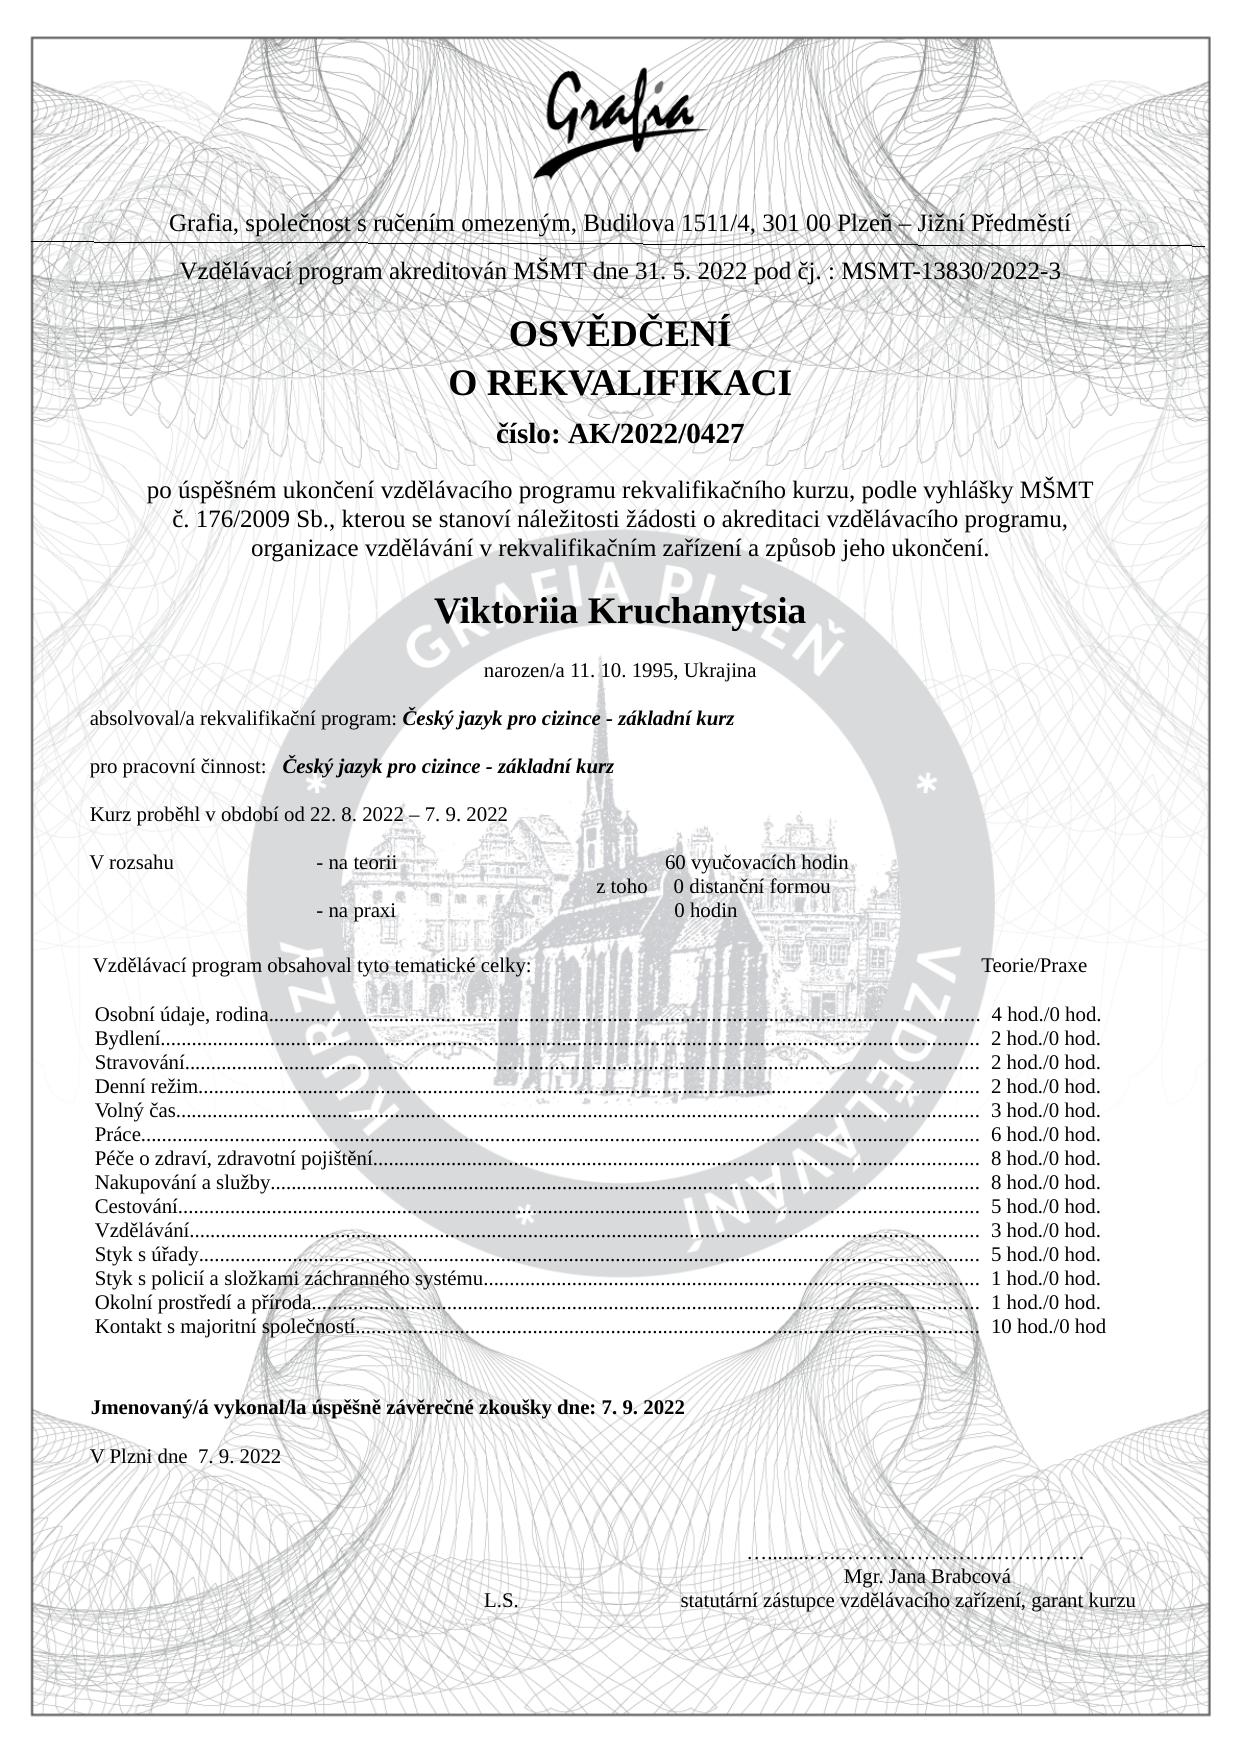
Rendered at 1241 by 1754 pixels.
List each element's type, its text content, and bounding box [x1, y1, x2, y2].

text Bydlení 2 hod./0 hod. [94, 1026, 1240, 1050]
text Osobní údaje, rodina 4 hod./0 hod. [94, 1002, 1240, 1026]
text Vzdělávání 3 hod./0 hod. [94, 1218, 1240, 1242]
text absolvoval/a rekvalifikační program: Český jazyk pro cizince - základní kurz [0, 706, 1240, 730]
text Jmenovaný/á vykonal/la úspěšně závěrečné zkoušky dne: 7. 9. 2022 [0, 1391, 1240, 1420]
text z toho 0 distanční formou [0, 874, 1240, 898]
text Denní režim 2 hod./0 hod. [94, 1074, 1240, 1098]
text Mgr. Jana Brabcová [0, 1564, 1240, 1588]
text Nakupování a služby 8 hod./0 hod. [94, 1170, 1240, 1194]
text narozen/a 11. 10. 1995, Ukrajina [0, 658, 1240, 682]
text V Plzni dne 7. 9. 2022 [0, 1444, 1240, 1468]
text č. 176/2009 Sb., kterou se stanoví náležitosti žádosti o akreditaci vzdělávacího programu, [0, 504, 1240, 533]
text Styk s policií a složkami záchranného systému 1 hod./0 hod. [94, 1266, 1240, 1290]
picture [0, 0, 1241, 1754]
text …........…..…………………..……….… [0, 1540, 1240, 1564]
text Viktoriia Kruchanytsia [0, 588, 1240, 631]
text Okolní prostředí a příroda 1 hod./0 hod. [94, 1290, 1240, 1314]
text Vzdělávací program obsahoval tyto tematické celky: Teorie/Praxe [0, 949, 1240, 977]
text po úspěšném ukončení vzdělávacího programu rekvalifikačního kurzu, podle vyhlášky MŠMT [0, 476, 1240, 504]
text Volný čas 3 hod./0 hod. [94, 1098, 1240, 1122]
text Stravování 2 hod./0 hod. [94, 1050, 1240, 1074]
text organizace vzdělávání v rekvalifikačním zařízení a způsob jeho ukončení. [0, 533, 1240, 562]
text číslo: AK/2022/0427 [0, 416, 1240, 449]
text Styk s úřady 5 hod./0 hod. [94, 1242, 1240, 1266]
text L.S. statutární zástupce vzdělávacího zařízení, garant kurzu [0, 1588, 1240, 1612]
text O REKVALIFIKACI [0, 360, 1240, 403]
text Vzdělávací program akreditován MŠMT dne 31. 5. 2022 pod čj. : MSMT-13830/2022-3 [0, 256, 1240, 285]
text OSVĚDČENÍ [0, 311, 1240, 354]
text Cestování 5 hod./0 hod. [94, 1194, 1240, 1218]
text Kontakt s majoritní společností 10 hod./0 hod [94, 1314, 1240, 1338]
text Péče o zdraví, zdravotní pojištění 8 hod./0 hod. [94, 1146, 1240, 1170]
text Grafia, společnost s ručením omezeným, Budilova 1511/4, 301 00 Plzeň – Jižní Předměstí [0, 208, 1240, 237]
text V rozsahu - na teorii 60 vyučovacích hodin [0, 850, 1240, 874]
text - na praxi 0 hodin [0, 898, 1240, 922]
text Práce 6 hod./0 hod. [94, 1122, 1240, 1146]
text Kurz proběhl v období od 22. 8. 2022 – 7. 9. 2022 [0, 802, 1240, 826]
text pro pracovní činnost: Český jazyk pro cizince - základní kurz [0, 754, 1240, 778]
